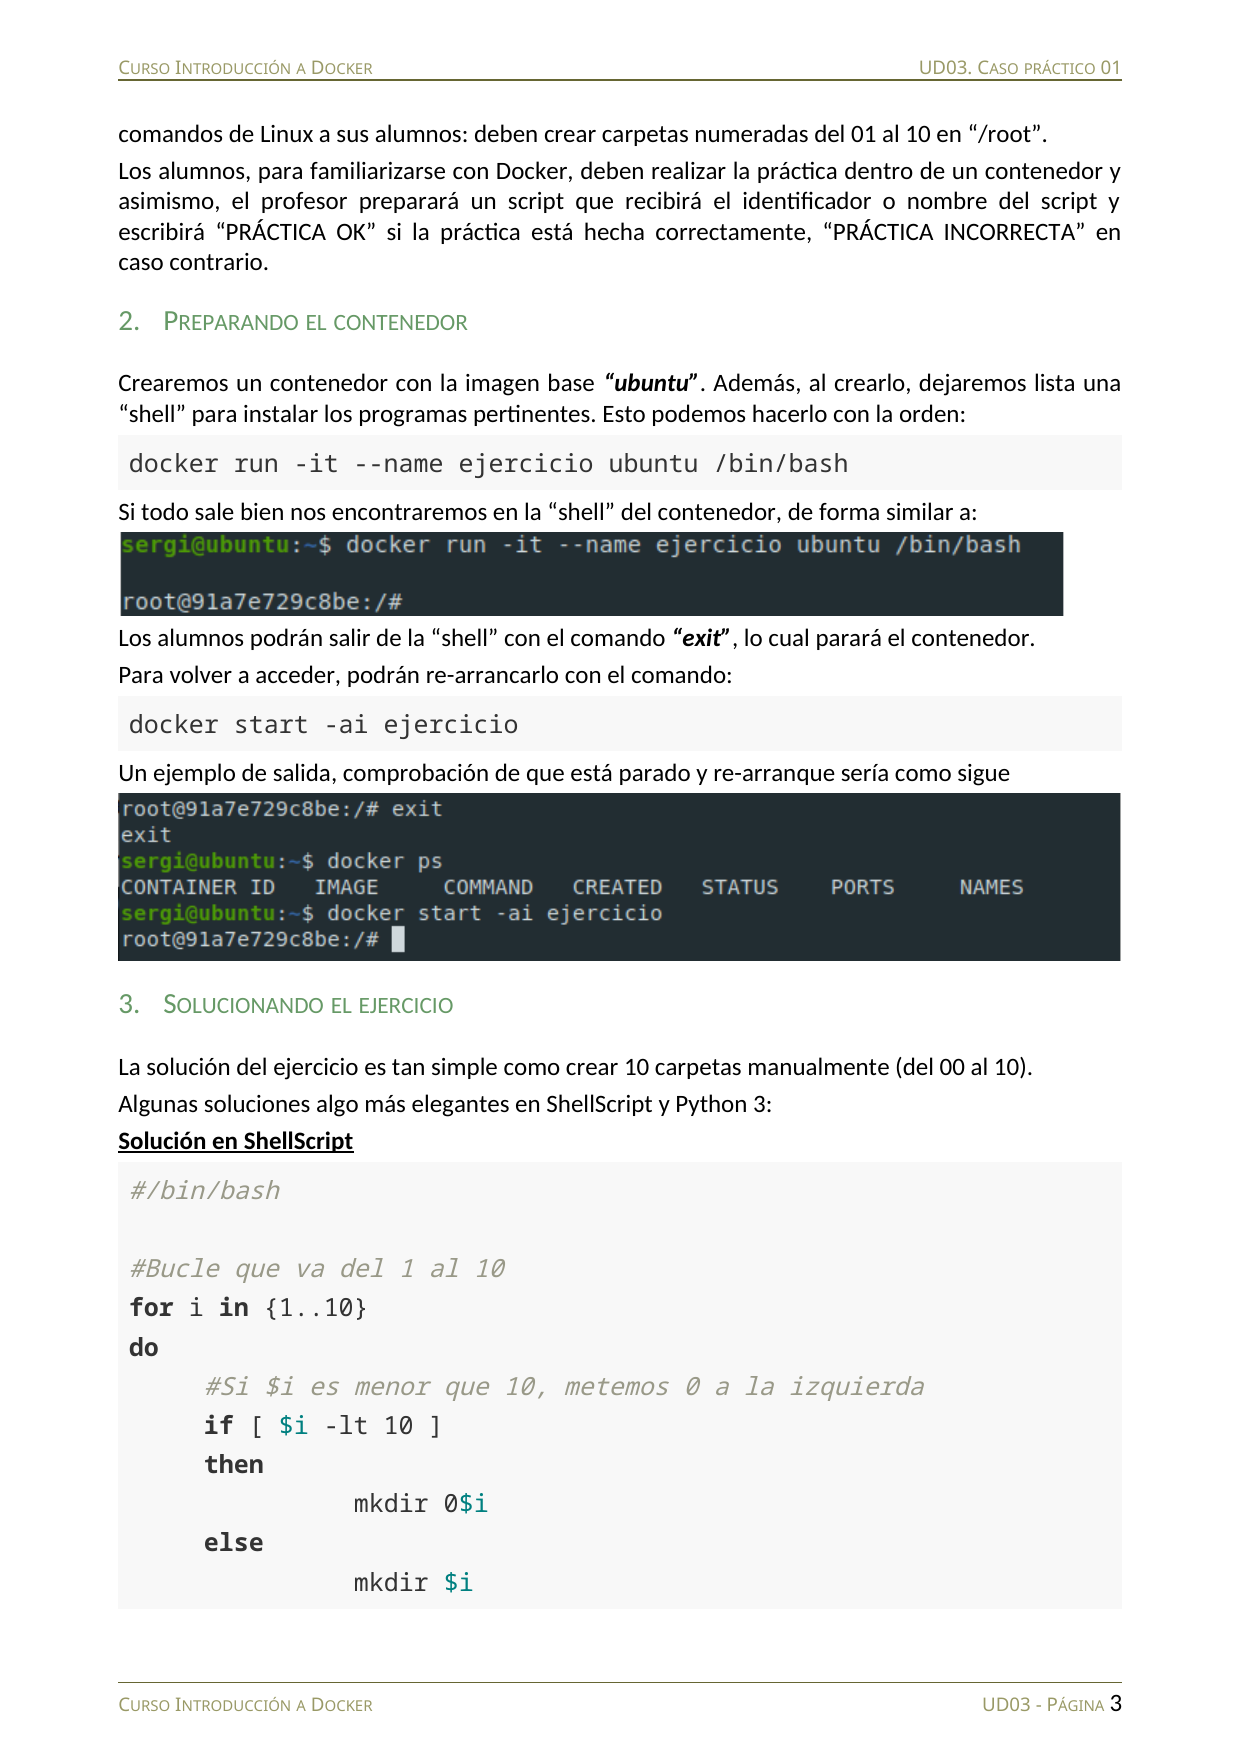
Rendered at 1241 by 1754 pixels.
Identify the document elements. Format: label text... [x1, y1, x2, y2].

text Crearemos un contenedor con la imagen base “ubuntu”. Además, al crearlo, dejaremos lista una “shell” para instalar los programas pertinentes. Esto podemos hacerlo con la orden: [118, 368, 1122, 429]
text Los alumnos, para familiarizarse con Docker, deben realizar la práctica dentro de un contenedor y asimismo, el profesor preparará un script que recibirá el identificador o nombre del script y escribirá “PRÁCTICA OK” si la práctica está hecha correctamente, “PRÁCTICA INCORRECTA” en caso contrario. [118, 155, 1122, 277]
picture [118, 532, 1064, 616]
subtitle Preparando el contenedor [118, 302, 1122, 337]
table_header docker run -it --name ejercicio ubuntu /bin/bash [118, 435, 1122, 490]
text Para volver a acceder, podrán re-arrancarlo con el comando: [118, 659, 1122, 690]
text Si todo sale bien nos encontraremos en la “shell” del contenedor, de forma similar a: [118, 496, 1122, 526]
text Un ejemplo de salida, comprobación de que está parado y re-arranque sería como sigue [118, 757, 1122, 787]
text La solución del ejercicio es tan simple como crear 10 carpetas manualmente (del 00 al 10). [118, 1051, 1122, 1082]
subtitle Solucionando el ejercicio [118, 985, 1122, 1021]
text Solución en ShellScript [118, 1125, 1122, 1156]
text comandos de Linux a sus alumnos: deben crear carpetas numeradas del 01 al 10 en “/root”. [118, 118, 1122, 148]
picture [118, 793, 1122, 961]
text Algunas soluciones algo más elegantes en ShellScript y Python 3: [118, 1088, 1122, 1119]
table_header #/bin/bash #Bucle que va del 1 al 10 for i in {1..10} do #Si $i es menor que 10, metemos 0 a la izquierda if [ $i -lt 10 ] then mkdir 0$i else mkdir $i [118, 1162, 1122, 1609]
table_header docker start -ai ejercicio [118, 696, 1122, 751]
text Los alumnos podrán salir de la “shell” con el comando “exit”, lo cual parará el contenedor. [118, 622, 1122, 653]
